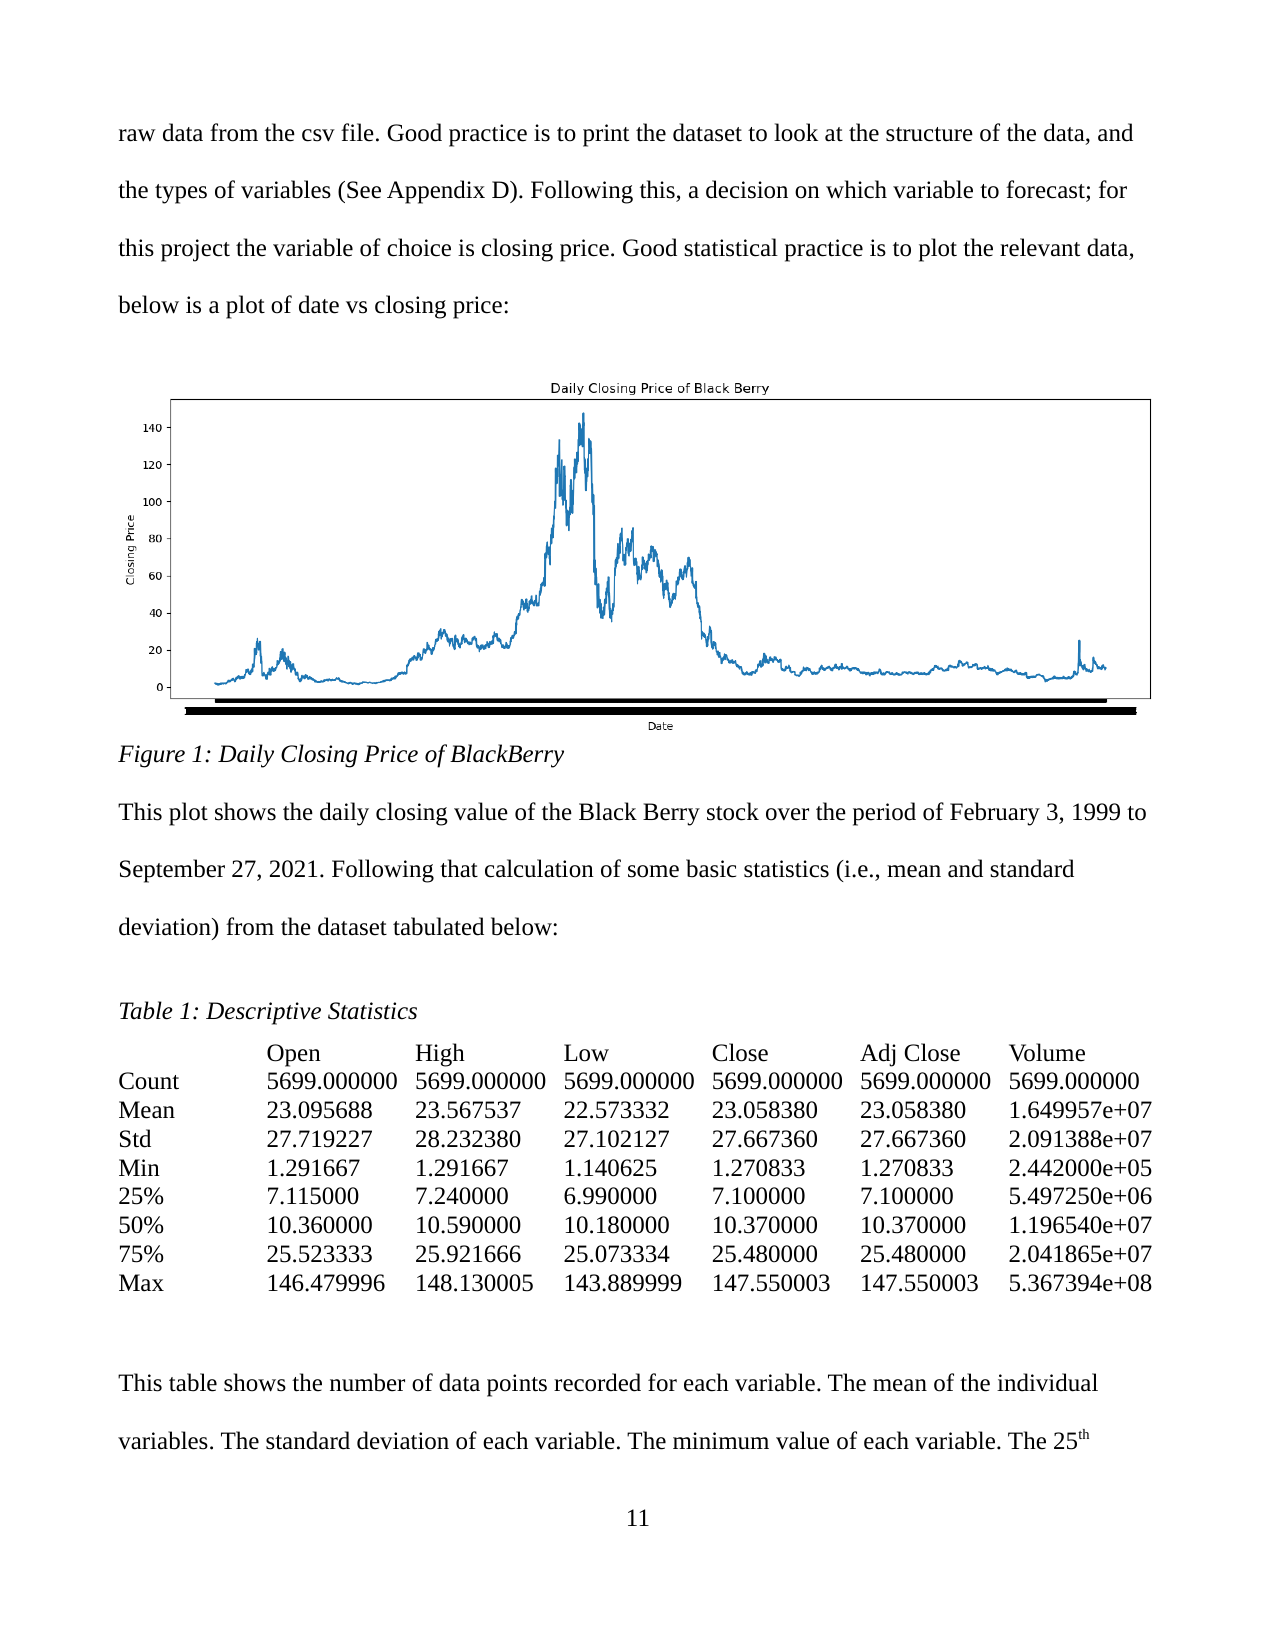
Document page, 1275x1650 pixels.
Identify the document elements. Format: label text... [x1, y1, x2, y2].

table_cell 25.921666 [415, 1239, 563, 1268]
table_cell 75% [118, 1239, 266, 1268]
table_header Volume [1008, 1038, 1157, 1066]
table_header Adj Close [860, 1038, 1008, 1066]
table_cell 22.573332 [563, 1095, 712, 1124]
table_cell 23.567537 [415, 1095, 563, 1124]
table_cell 27.667360 [712, 1124, 860, 1153]
table_cell 10.370000 [860, 1210, 1008, 1239]
table_header High [415, 1038, 563, 1066]
table_cell 10.180000 [563, 1210, 712, 1239]
table_cell 25.523333 [266, 1239, 415, 1268]
table_cell 2.041865e+07 [1008, 1239, 1157, 1268]
picture [118, 375, 1157, 740]
table_cell 5.497250e+06 [1008, 1181, 1157, 1210]
table_cell 23.058380 [712, 1095, 860, 1124]
table_cell 5699.000000 [1008, 1066, 1157, 1095]
table_cell 1.270833 [860, 1153, 1008, 1181]
table_cell 147.550003 [712, 1268, 860, 1296]
table_cell 7.100000 [860, 1181, 1008, 1210]
table_cell 25.073334 [563, 1239, 712, 1268]
table_cell 146.479996 [266, 1268, 415, 1296]
table_cell 10.360000 [266, 1210, 415, 1239]
table_cell 2.091388e+07 [1008, 1124, 1157, 1153]
table_cell 7.100000 [712, 1181, 860, 1210]
table_cell 1.291667 [415, 1153, 563, 1181]
table_cell 1.270833 [712, 1153, 860, 1181]
table_cell 1.196540e+07 [1008, 1210, 1157, 1239]
table_cell Max [118, 1268, 266, 1296]
table_header Close [712, 1038, 860, 1066]
table_cell 25.480000 [712, 1239, 860, 1268]
table_cell 27.667360 [860, 1124, 1008, 1153]
table_cell 5699.000000 [563, 1066, 712, 1095]
text raw data from the csv file. Good practice is to print the dataset to look at the structure of the data, and the types of variables (See Appendix D). Following this, a decision on which variable to forecast; for this project the variable of choice is closing price. Good statistical practice is to plot the relevant data, below is a plot of date vs closing price: [118, 118, 1157, 319]
table_cell 2.442000e+05 [1008, 1153, 1157, 1181]
table_cell Count [118, 1066, 266, 1095]
table_cell Mean [118, 1095, 266, 1124]
table_cell 25.480000 [860, 1239, 1008, 1268]
table_cell 1.140625 [563, 1153, 712, 1181]
table_cell 5699.000000 [860, 1066, 1008, 1095]
text Figure 1: Daily Closing Price of BlackBerry [118, 740, 1157, 768]
table_cell 6.990000 [563, 1181, 712, 1210]
table_cell 25% [118, 1181, 266, 1210]
table_cell 7.240000 [415, 1181, 563, 1210]
table_cell 10.590000 [415, 1210, 563, 1239]
table_cell 147.550003 [860, 1268, 1008, 1296]
table_cell Std [118, 1124, 266, 1153]
table_cell 5699.000000 [712, 1066, 860, 1095]
table_cell 10.370000 [712, 1210, 860, 1239]
text [118, 363, 1157, 375]
table_cell 23.058380 [860, 1095, 1008, 1124]
table_header Low [563, 1038, 712, 1066]
table_cell 148.130005 [415, 1268, 563, 1296]
text Table 1: Descriptive Statistics [118, 996, 1157, 1025]
table_cell 28.232380 [415, 1124, 563, 1153]
text This plot shows the daily closing value of the Black Berry stock over the period of February 3, 1999 to September 27, 2021. Following that calculation of some basic statistics (i.e., mean and standard deviation) from the dataset tabulated below: [118, 768, 1157, 941]
table_cell 1.291667 [266, 1153, 415, 1181]
table_cell 5699.000000 [266, 1066, 415, 1095]
table_cell 50% [118, 1210, 266, 1239]
text This table shows the number of data points recorded for each variable. The mean of the individual variables. The standard deviation of each variable. The minimum value of each variable. The 25th [118, 1368, 1157, 1455]
table_header [118, 1038, 266, 1066]
table_cell Min [118, 1153, 266, 1181]
table_header Open [266, 1038, 415, 1066]
table_cell 1.649957e+07 [1008, 1095, 1157, 1124]
table_cell 143.889999 [563, 1268, 712, 1296]
table_cell 27.102127 [563, 1124, 712, 1153]
table_cell 5.367394e+08 [1008, 1268, 1157, 1296]
table_cell 27.719227 [266, 1124, 415, 1153]
table_cell 5699.000000 [415, 1066, 563, 1095]
table_cell 7.115000 [266, 1181, 415, 1210]
table_cell 23.095688 [266, 1095, 415, 1124]
